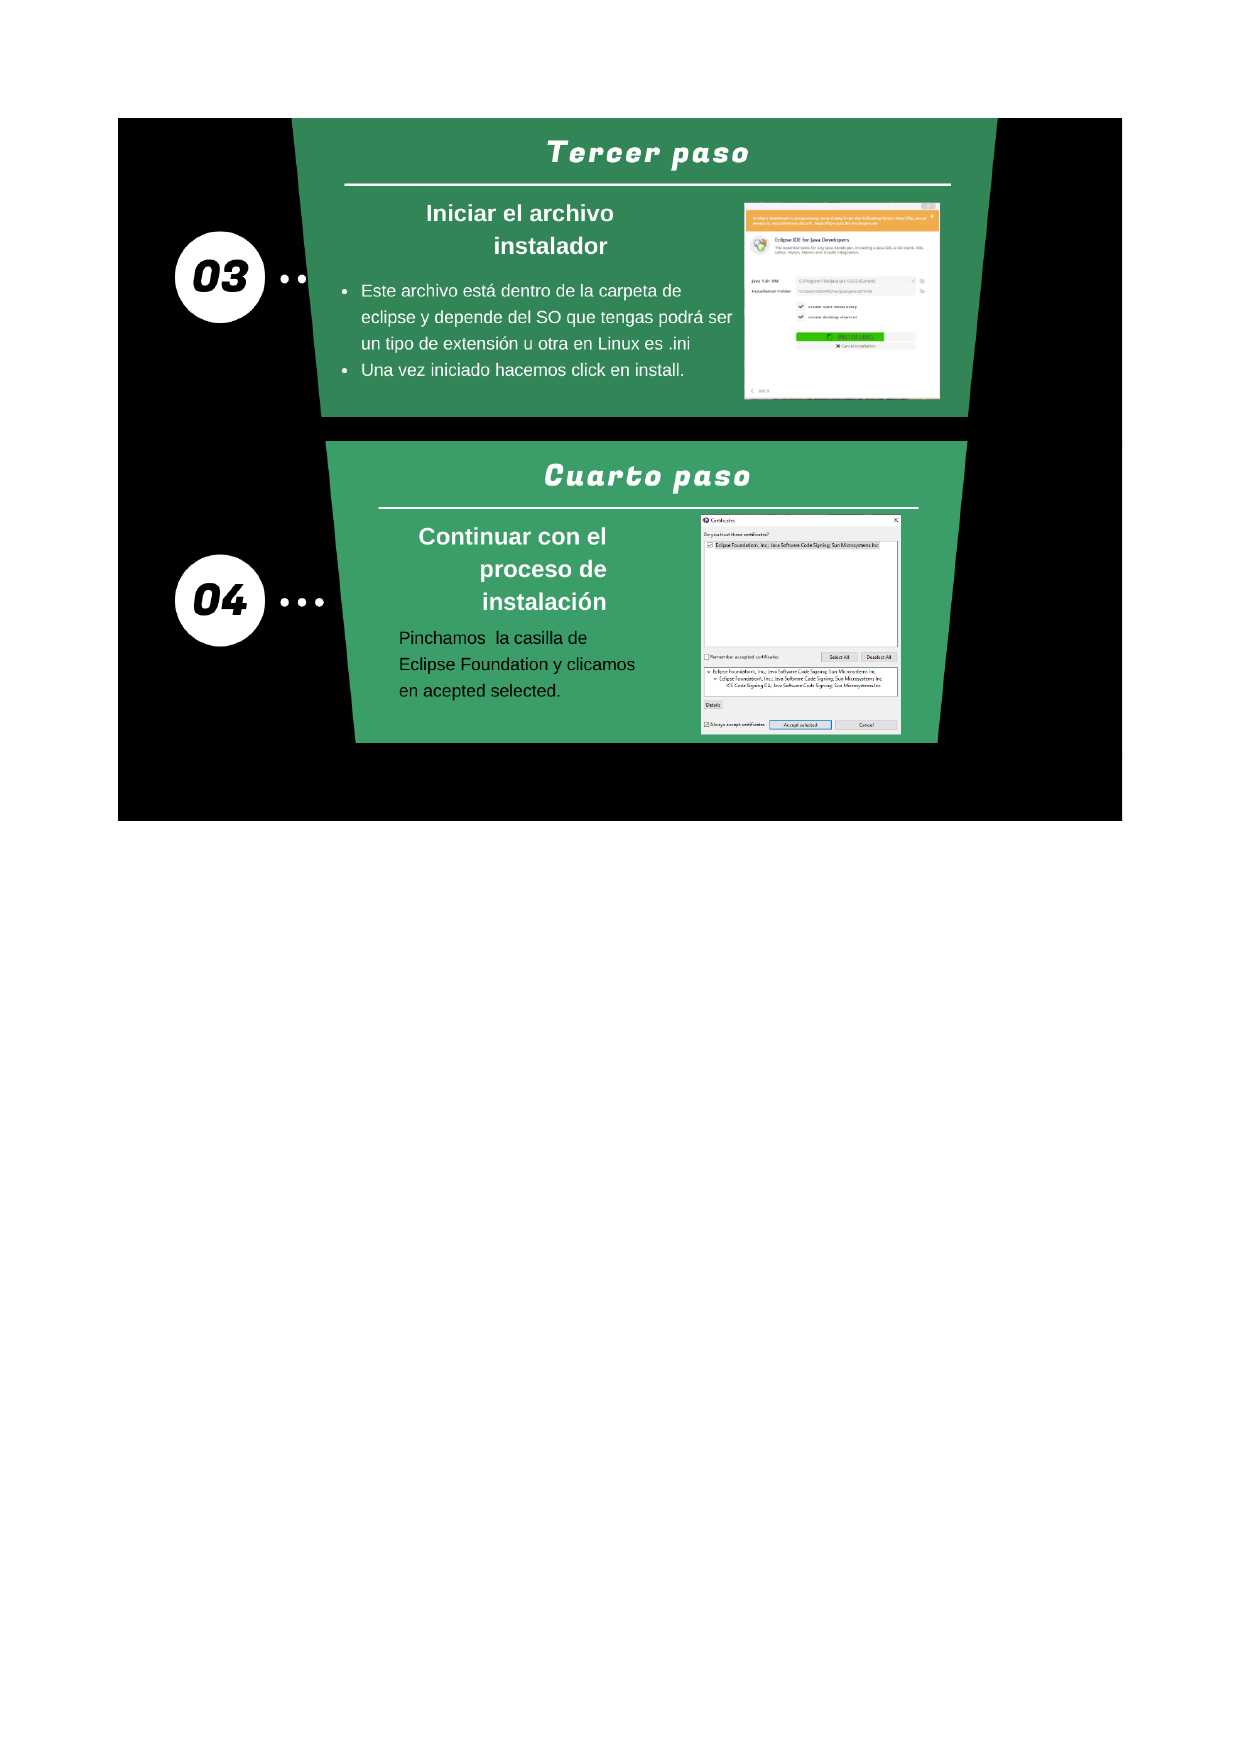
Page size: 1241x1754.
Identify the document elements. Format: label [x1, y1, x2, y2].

picture [118, 118, 1123, 821]
